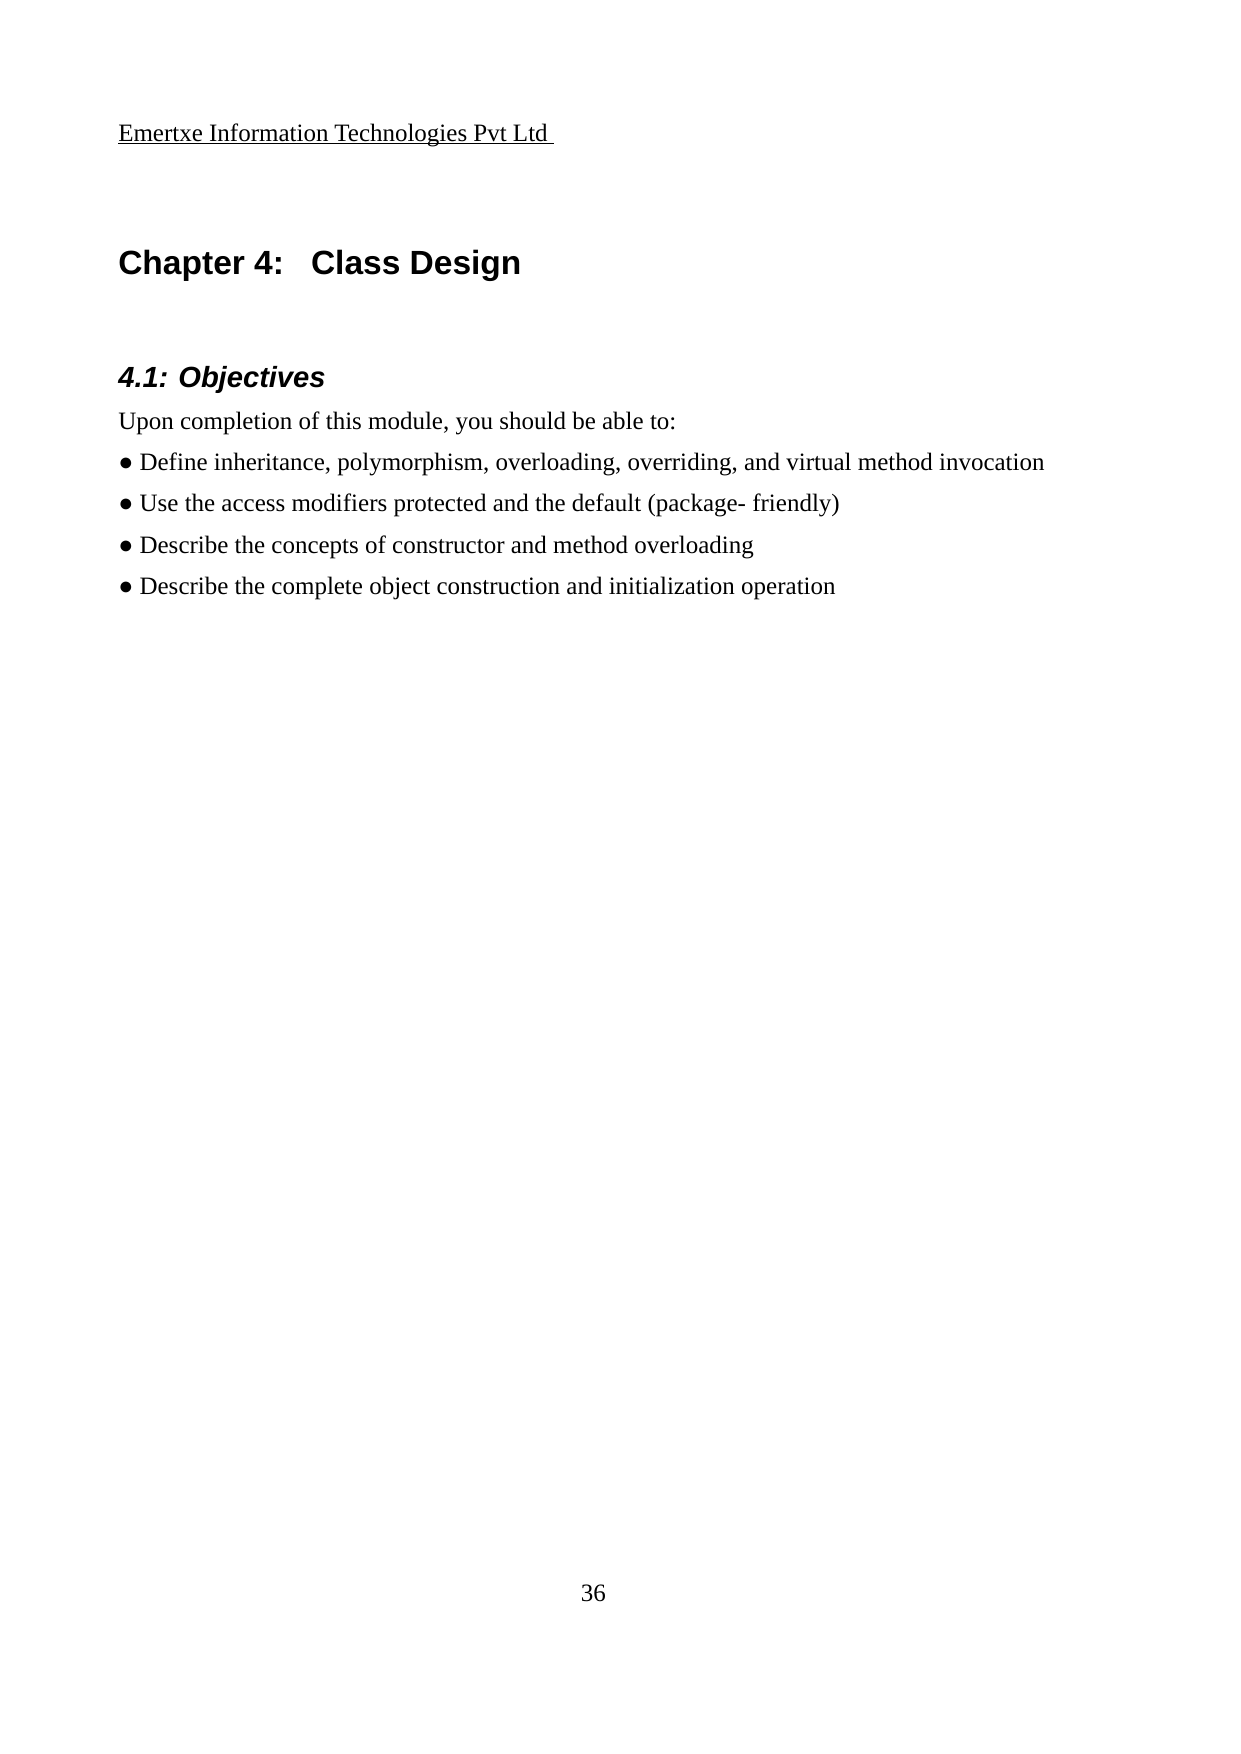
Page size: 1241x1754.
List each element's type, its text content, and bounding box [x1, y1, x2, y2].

text ● Describe the complete object construction and initialization operation [118, 571, 1122, 600]
text ● Use the access modifiers protected and the default (package- friendly) [118, 488, 1122, 517]
subtitle Class Design [118, 243, 1122, 281]
subtitle Objectives [118, 360, 1122, 393]
text ● Define inheritance, polymorphism, overloading, overriding, and virtual method invocation [118, 447, 1122, 476]
text Upon completion of this module, you should be able to: [118, 406, 1122, 435]
text ● Describe the concepts of constructor and method overloading [118, 530, 1122, 558]
